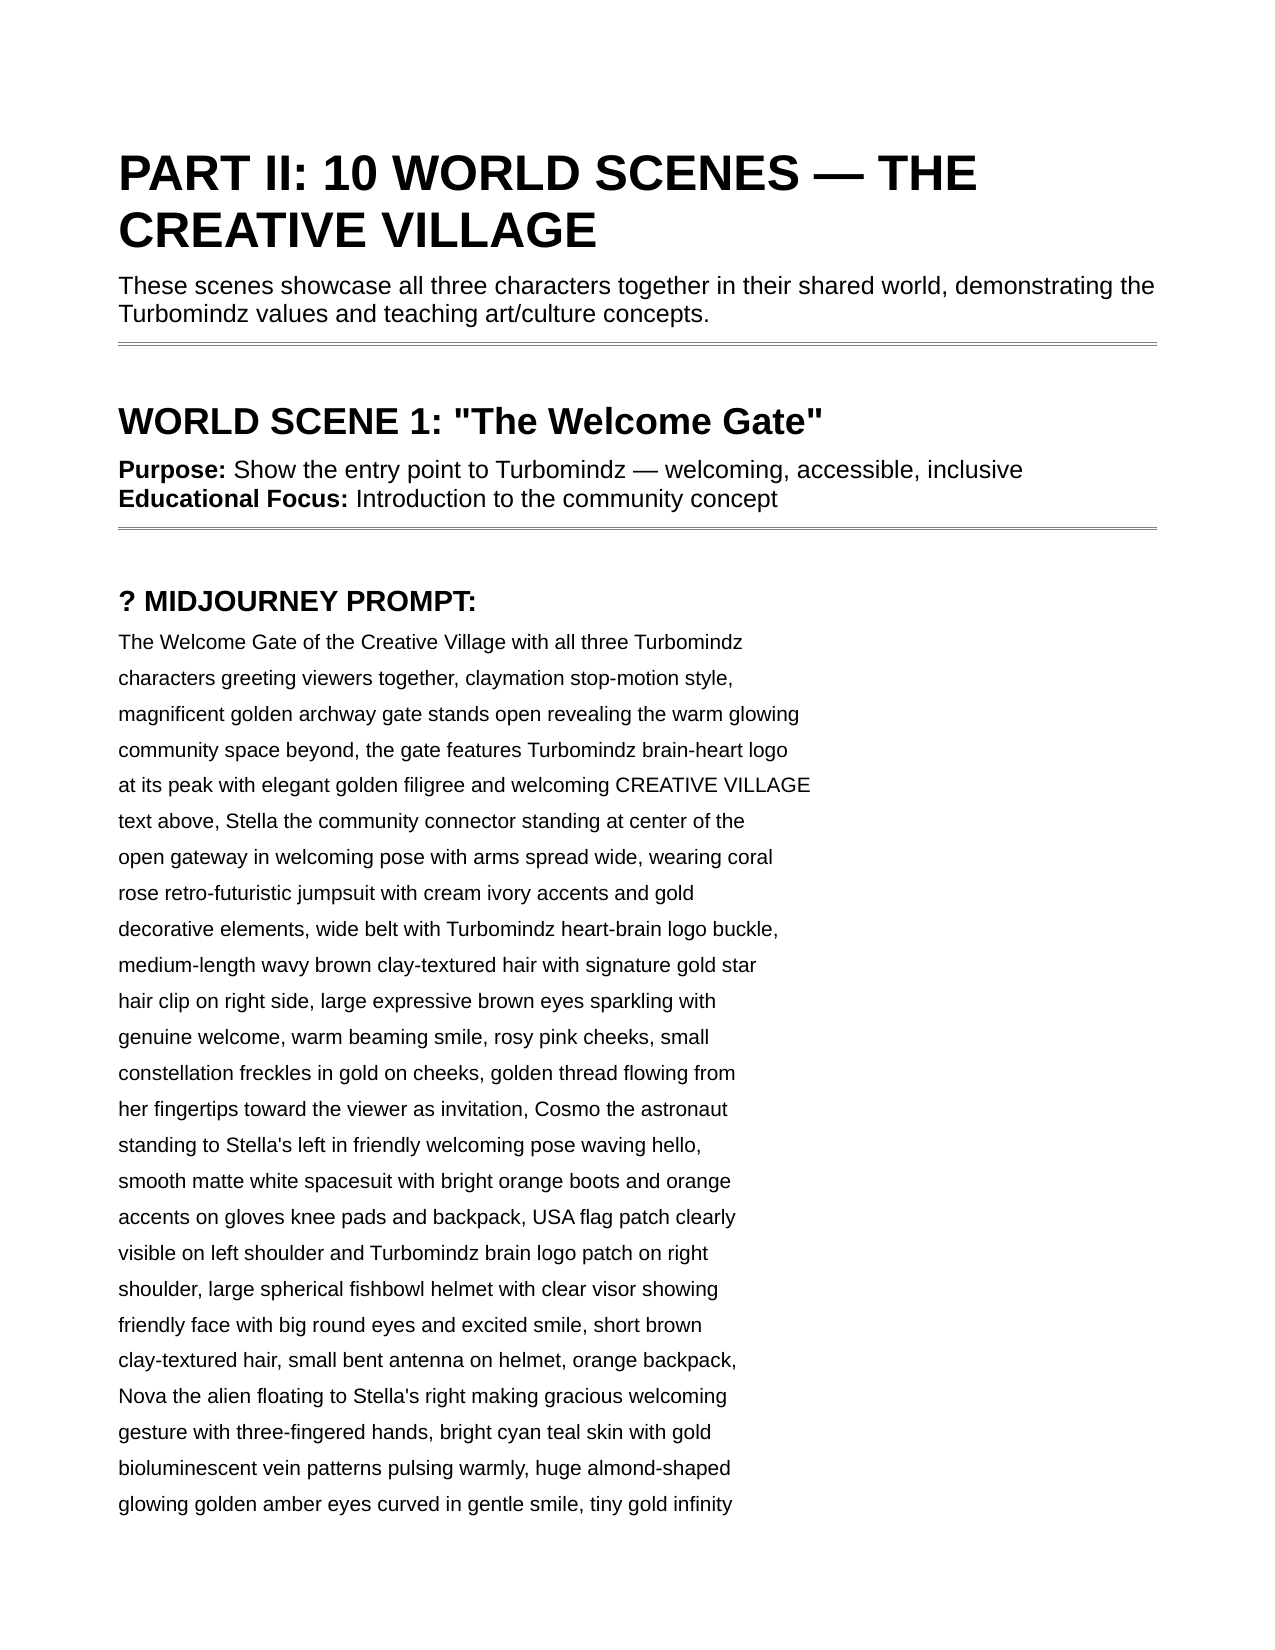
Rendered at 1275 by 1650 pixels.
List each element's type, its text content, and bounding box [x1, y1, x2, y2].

text Educational Focus: Introduction to the community concept [118, 484, 1157, 512]
text accents on gloves knee pads and backpack, USA flag patch clearly [118, 1204, 1157, 1228]
text gesture with three-fingered hands, bright cyan teal skin with gold [118, 1420, 1157, 1444]
text friendly face with big round eyes and excited smile, short brown [118, 1312, 1157, 1336]
text characters greeting viewers together, claymation stop-motion style, [118, 666, 1157, 689]
text her fingertips toward the viewer as invitation, Cosmo the astronaut [118, 1097, 1157, 1121]
text smooth matte white spacesuit with bright orange boots and orange [118, 1169, 1157, 1193]
text magnificent golden archway gate stands open revealing the warm glowing [118, 701, 1157, 725]
text bioluminescent vein patterns pulsing warmly, huge almond-shaped [118, 1456, 1157, 1480]
subtitle WORLD SCENE 1: "The Welcome Gate" [118, 399, 1157, 442]
text clay-textured hair, small bent antenna on helmet, orange backpack, [118, 1348, 1157, 1372]
text shoulder, large spherical fishbowl helmet with clear visor showing [118, 1276, 1157, 1300]
text constellation freckles in gold on cheeks, golden thread flowing from [118, 1061, 1157, 1085]
text open gateway in welcoming pose with arms spread wide, wearing coral [118, 845, 1157, 869]
text community space beyond, the gate features Turbomindz brain-heart logo [118, 737, 1157, 761]
text These scenes showcase all three characters together in their shared world, demonstrating the Turbomindz values and teaching art/culture concepts. [118, 271, 1157, 328]
text rose retro-futuristic jumpsuit with cream ivory accents and gold [118, 881, 1157, 905]
text text above, Stella the community connector standing at center of the [118, 809, 1157, 833]
text standing to Stella's left in friendly welcoming pose waving hello, [118, 1133, 1157, 1157]
text Purpose: Show the entry point to Turbomindz — welcoming, accessible, inclusive [118, 455, 1157, 484]
subtitle ? MIDJOURNEY PROMPT: [118, 583, 1157, 617]
text hair clip on right side, large expressive brown eyes sparkling with [118, 989, 1157, 1013]
text genuine welcome, warm beaming smile, rosy pink cheeks, small [118, 1025, 1157, 1049]
text The Welcome Gate of the Creative Village with all three Turbomindz [118, 629, 1157, 653]
subtitle PART II: 10 WORLD SCENES — THE CREATIVE VILLAGE [118, 143, 1157, 258]
text glowing golden amber eyes curved in gentle smile, tiny gold infinity [118, 1492, 1157, 1516]
text visible on left shoulder and Turbomindz brain logo patch on right [118, 1241, 1157, 1264]
text Nova the alien floating to Stella's right making gracious welcoming [118, 1384, 1157, 1408]
text decorative elements, wide belt with Turbomindz heart-brain logo buckle, [118, 917, 1157, 941]
text medium-length wavy brown clay-textured hair with signature gold star [118, 953, 1157, 977]
text at its peak with elegant golden filigree and welcoming CREATIVE VILLAGE [118, 773, 1157, 797]
